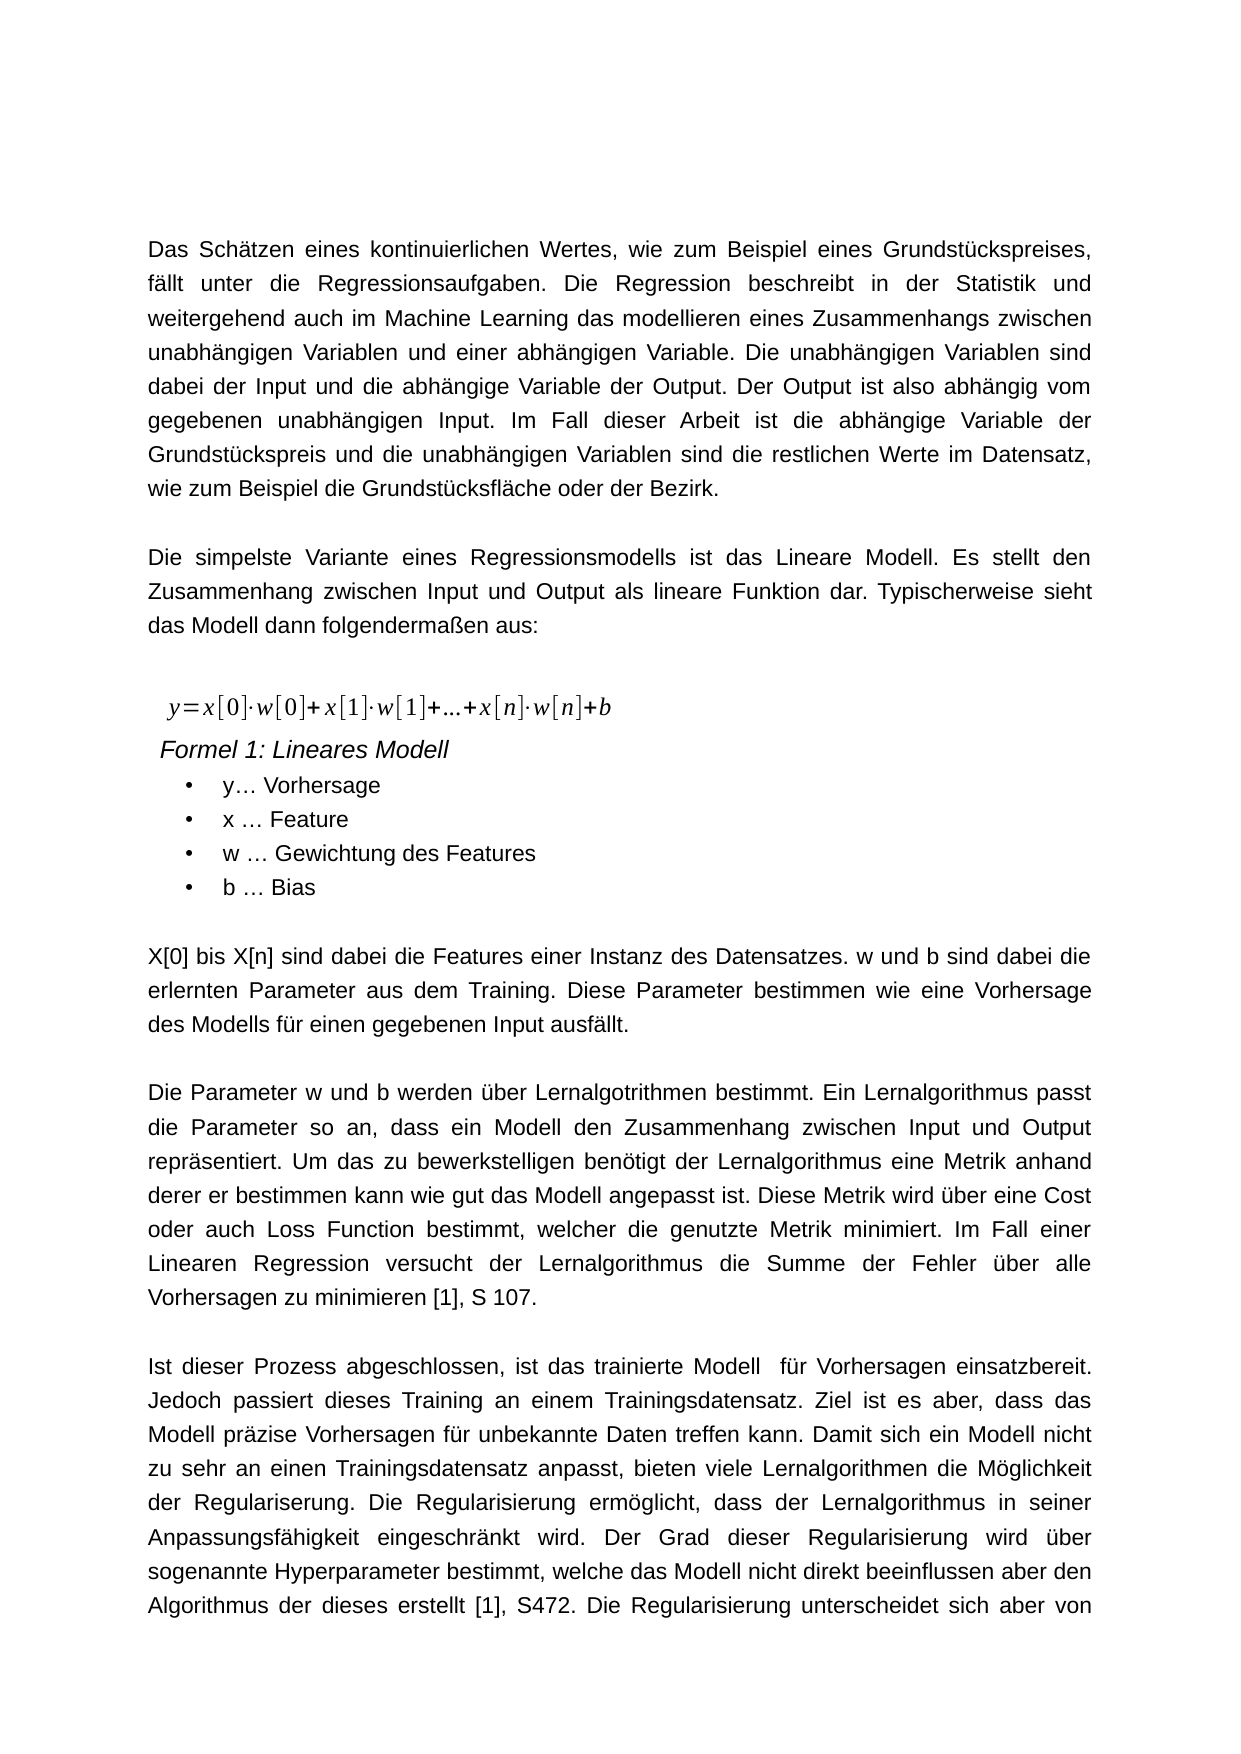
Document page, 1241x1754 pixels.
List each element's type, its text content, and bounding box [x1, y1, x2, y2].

text Ist dieser Prozess abgeschlossen, ist das trainierte Modell für Vorhersagen einsatzbereit. Jedoch passiert dieses Training an einem Trainingsdatensatz. Ziel ist es aber, dass das Modell präzise Vorhersagen für unbekannte Daten treffen kann. Damit sich ein Modell nicht zu sehr an einen Trainingsdatensatz anpasst, bieten viele Lernalgorithmen die Möglichkeit der Regulariserung. Die Regularisierung ermöglicht, dass der Lernalgorithmus in seiner Anpassungsfähigkeit eingeschränkt wird. Der Grad dieser Regularisierung wird über sogenannte Hyperparameter bestimmt, welche das Modell nicht direkt beeinflussen aber den Algorithmus der dieses erstellt [1], S472. Die Regularisierung unterscheidet sich aber von [148, 1353, 1092, 1618]
list b … Bias [185, 874, 1092, 901]
text Die simpelste Variante eines Regressionsmodells ist das Lineare Modell. Es stellt den Zusammenhang zwischen Input und Output als lineare Funktion dar. Typischerweise sieht das Modell dann folgendermaßen aus: [148, 544, 1092, 638]
text X[0] bis X[n] sind dabei die Features einer Instanz des Datensatzes. w und b sind dabei die erlernten Parameter aus dem Training. Diese Parameter bestimmen wie eine Vorhersage des Modells für einen gegebenen Input ausfällt. [148, 943, 1092, 1037]
list x … Feature [185, 806, 1092, 832]
text Formel 1: Lineares Modell [159, 693, 618, 764]
text Das Schätzen eines kontinuierlichen Wertes, wie zum Beispiel eines Grundstückspreises, fällt unter die Regressionsaufgaben. Die Regression beschreibt in der Statistik und weitergehend auch im Machine Learning das modellieren eines Zusammenhangs zwischen unabhängigen Variablen und einer abhängigen Variable. Die unabhängigen Variablen sind dabei der Input und die abhängige Variable der Output. Der Output ist also abhängig vom gegebenen unabhängigen Input. Im Fall dieser Arbeit ist die abhängige Variable der Grundstückspreis und die unabhängigen Variablen sind die restlichen Werte im Datensatz, wie zum Beispiel die Grundstücksfläche oder der Bezirk. [148, 236, 1092, 502]
list w … Gewichtung des Features [185, 840, 1092, 866]
list y… Vorhersage [185, 772, 1092, 798]
text Die Parameter w und b werden über Lernalgotrithmen bestimmt. Ein Lernalgorithmus passt die Parameter so an, dass ein Modell den Zusammenhang zwischen Input und Output repräsentiert. Um das zu bewerkstelligen benötigt der Lernalgorithmus eine Metrik anhand derer er bestimmen kann wie gut das Modell angepasst ist. Diese Metrik wird über eine Cost oder auch Loss Function bestimmt, welcher die genutzte Metrik minimiert. Im Fall einer Linearen Regression versucht der Lernalgorithmus die Summe der Fehler über alle Vorhersagen zu minimieren [1], S 107. [148, 1079, 1092, 1311]
